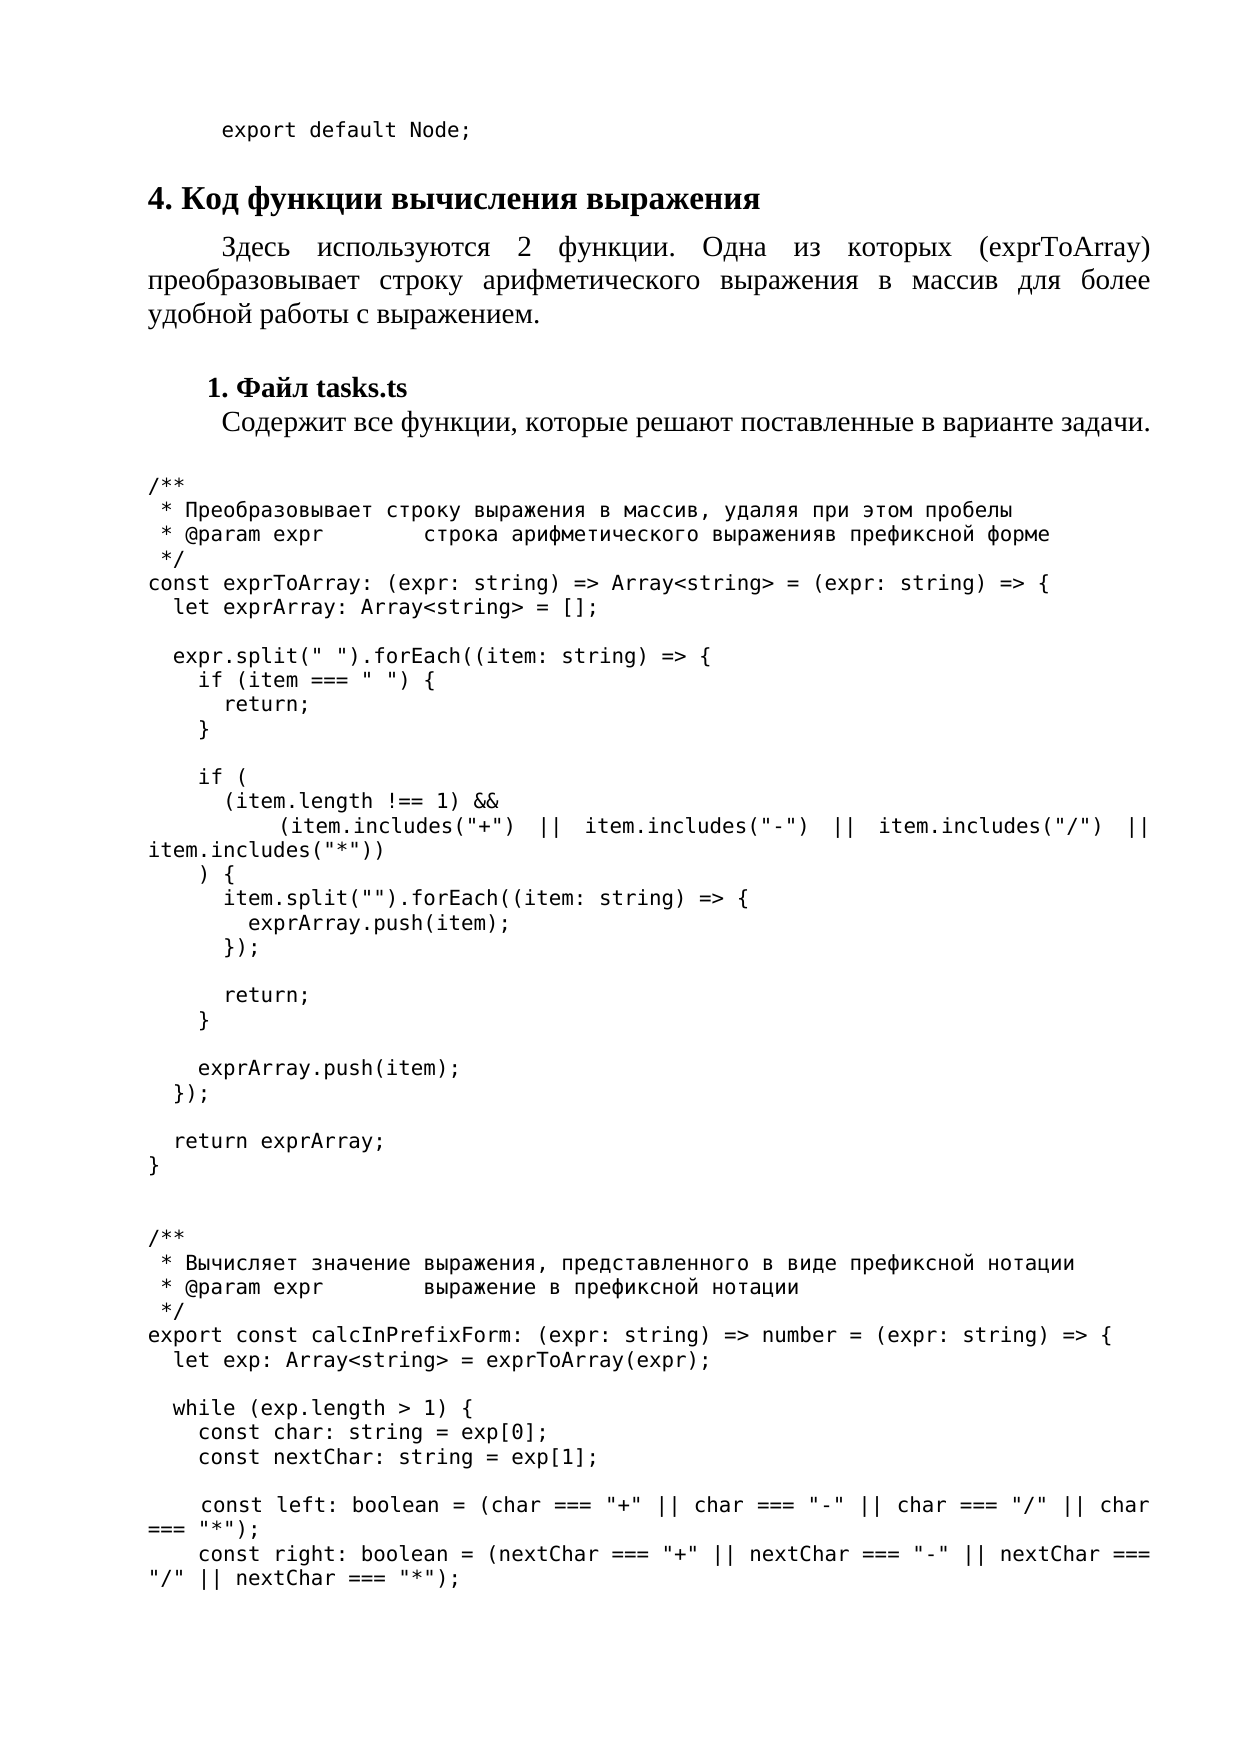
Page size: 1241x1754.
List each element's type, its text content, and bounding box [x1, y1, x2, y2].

text const right: boolean = (nextChar === "+" || nextChar === "-" || nextChar === "/" || nextChar === "*"); [148, 1542, 1152, 1590]
text * Вычисляет значение выражения, представленного в виде префиксной нотации [148, 1251, 1152, 1275]
text * Преобразовывает строку выражения в массив, удаляя при этом пробелы [148, 498, 1152, 522]
text export const calcInPrefixForm: (expr: string) => number = (expr: string) => { [148, 1323, 1152, 1348]
text return exprArray; [148, 1129, 1152, 1153]
text */ [148, 1299, 1152, 1323]
text let exprArray: Array<string> = []; [148, 595, 1152, 619]
text const left: boolean = (char === "+" || char === "-" || char === "/" || char === "*"); [148, 1493, 1152, 1542]
text expr.split(" ").forEach((item: string) => { [148, 644, 1152, 668]
text const nextChar: string = exp[1]; [148, 1445, 1152, 1469]
subtitle 1. Файл tasks.ts [148, 370, 1152, 404]
text const exprToArray: (expr: string) => Array<string> = (expr: string) => { [148, 571, 1152, 595]
text ) { [148, 862, 1152, 886]
text const char: string = exp[0]; [148, 1420, 1152, 1445]
text Содержит все функции, которые решают поставленные в варианте задачи. [148, 404, 1152, 438]
text * @param expr выражение в префиксной нотации [148, 1275, 1152, 1299]
text if ( [148, 765, 1152, 789]
text if (item === " ") { [148, 668, 1152, 692]
text } [148, 1153, 1152, 1178]
text (item.includes("+") || item.includes("-") || item.includes("/") || item.includes("*")) [148, 814, 1152, 862]
text Здесь используются 2 функции. Одна из которых (exprToArray) преобразовывает строку арифметического выражения в массив для более удобной работы с выражением. [148, 229, 1152, 329]
text exprArray.push(item); [148, 911, 1152, 935]
text }); [148, 935, 1152, 959]
text } [148, 1008, 1152, 1032]
text exprArray.push(item); [148, 1056, 1152, 1081]
text } [148, 717, 1152, 741]
text /** [148, 1226, 1152, 1251]
text return; [148, 983, 1152, 1008]
text (item.length !== 1) && [148, 789, 1152, 814]
text }); [148, 1081, 1152, 1105]
text let exp: Array<string> = exprToArray(expr); [148, 1348, 1152, 1372]
text /** [148, 474, 1152, 498]
text export default Node; [148, 118, 1152, 142]
text * @param expr строка арифметического выраженияв префиксной форме [148, 522, 1152, 547]
text return; [148, 692, 1152, 717]
text item.split("").forEach((item: string) => { [148, 886, 1152, 911]
text */ [148, 547, 1152, 571]
text while (exp.length > 1) { [148, 1396, 1152, 1420]
subtitle 4. Код функции вычисления выражения [148, 178, 1152, 217]
